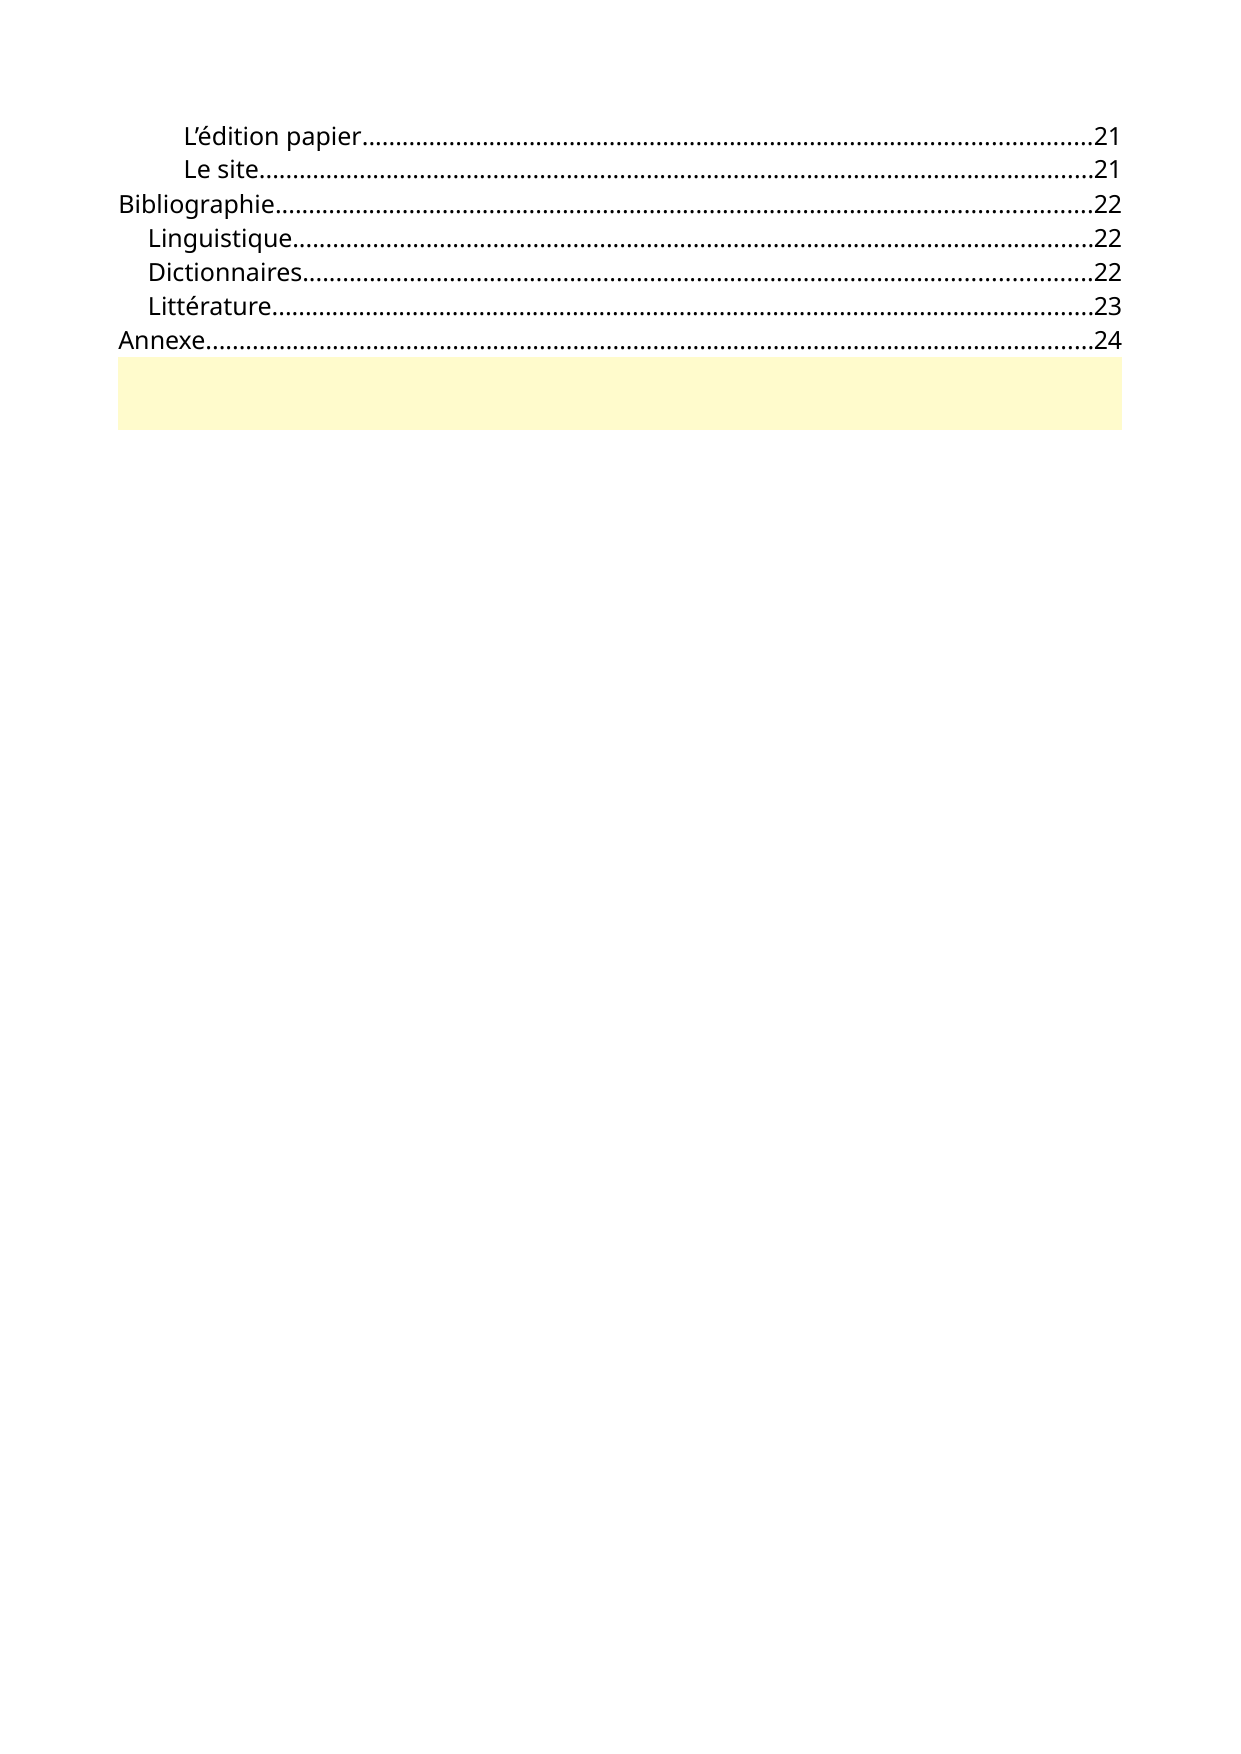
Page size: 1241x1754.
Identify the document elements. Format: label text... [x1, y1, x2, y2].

text Linguistique 22 [148, 220, 1122, 254]
text Littérature 23 [148, 288, 1122, 322]
text Annexe 24 [118, 322, 1122, 357]
text Bibliographie 22 [118, 186, 1122, 220]
text L’édition papier 21 [177, 118, 1122, 152]
text Dictionnaires 22 [148, 254, 1122, 288]
text Le site 21 [177, 152, 1122, 186]
